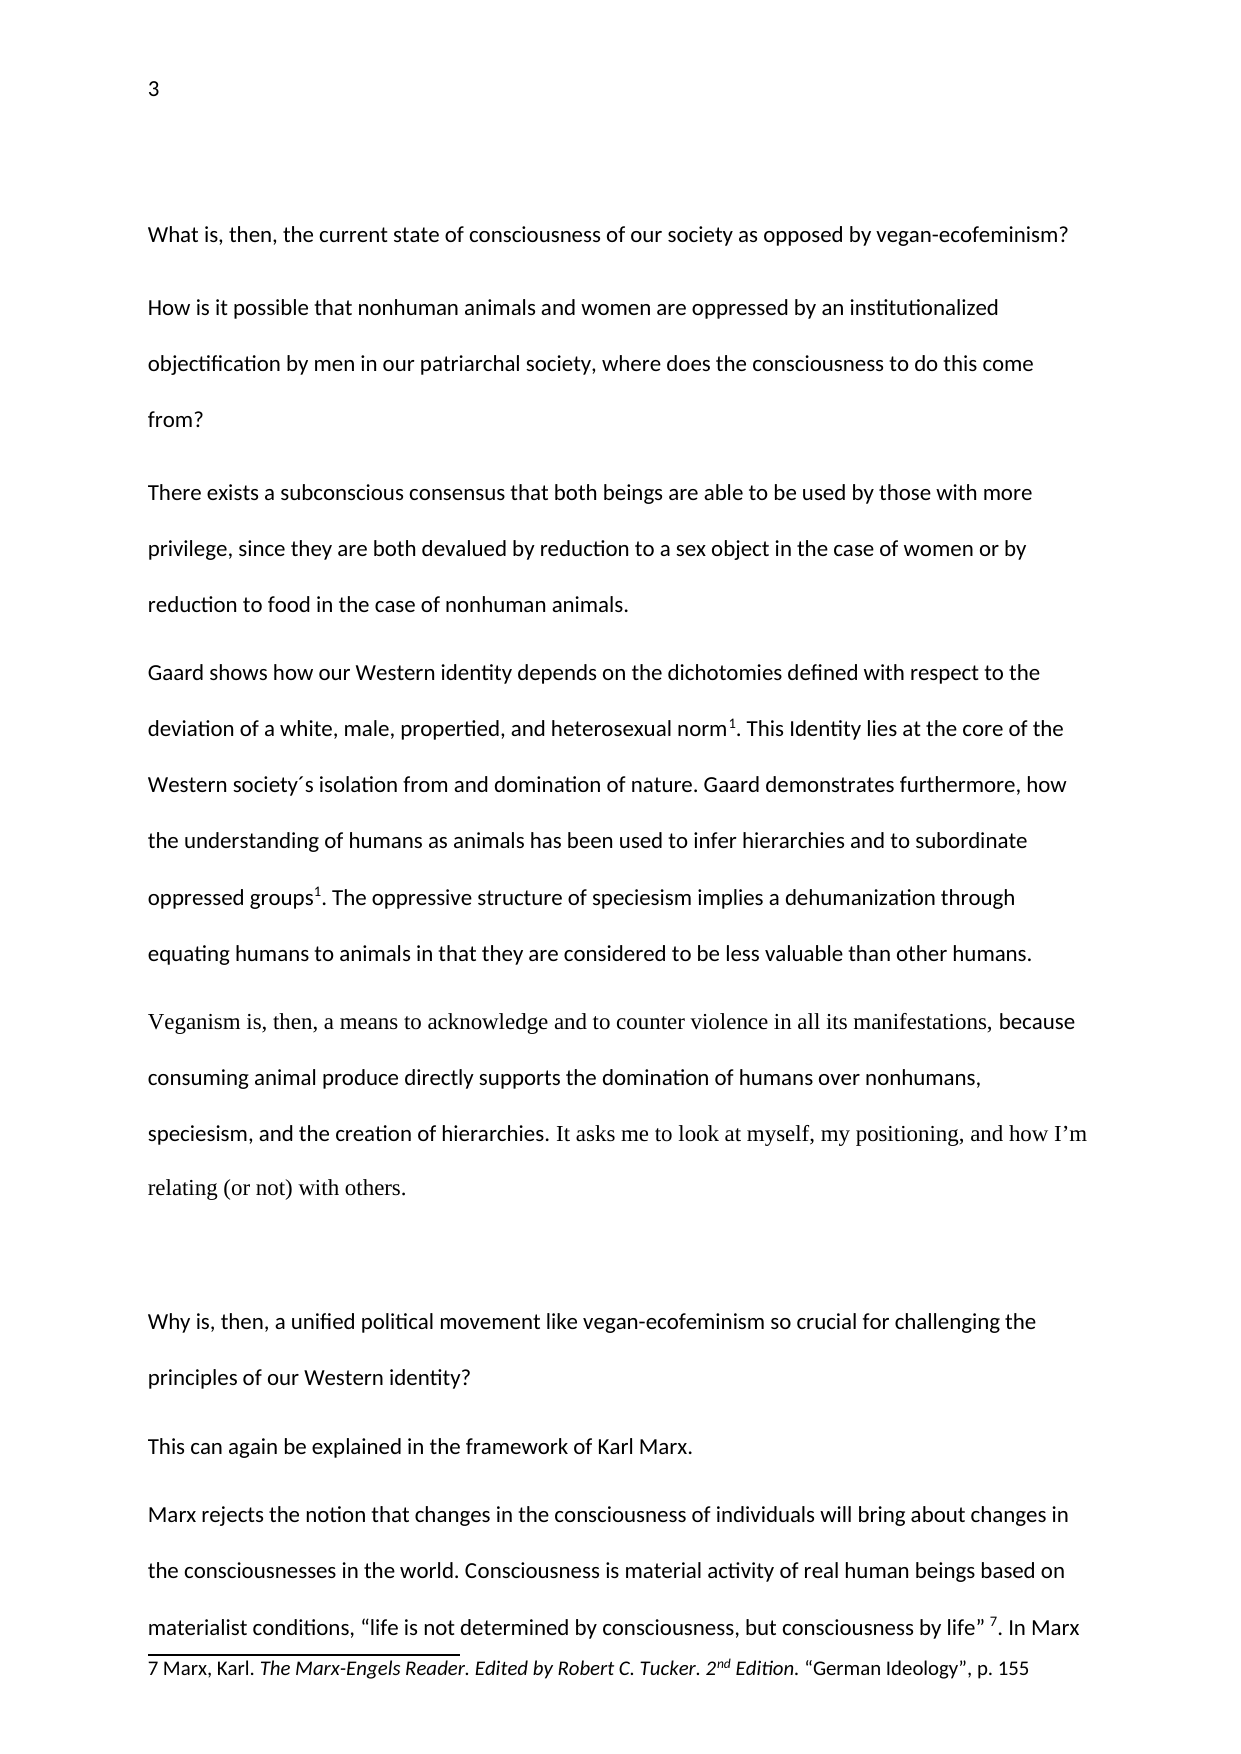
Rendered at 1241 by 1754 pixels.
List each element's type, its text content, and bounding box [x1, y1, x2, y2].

text There exists a subconscious consensus that both beings are able to be used by those with more privilege, since they are both devalued by reduction to a sex object in the case of women or by reduction to food in the case of nonhuman animals. [148, 478, 1093, 618]
text Why is, then, a unified political movement like vegan-ecofeminism so crucial for challenging the principles of our Western identity? [148, 1307, 1093, 1391]
text What is, then, the current state of consciousness of our society as opposed by vegan-ecofeminism? [148, 220, 1093, 248]
text This can again be explained in the framework of Karl Marx. [148, 1432, 1093, 1460]
text Marx, Karl. The Marx-Engels Reader. Edited by Robert C. Tucker. 2nd Edition. “German Ideology”, p. 155 [148, 1655, 1093, 1680]
text Gaard shows how our Western identity depends on the dichotomies defined with respect to the deviation of a white, male, propertied, and heterosexual norm1. This Identity lies at the core of the Western society´s isolation from and domination of nature. Gaard demonstrates furthermore, how the understanding of humans as animals has been used to infer hierarchies and to subordinate oppressed groups1. The oppressive structure of speciesism implies a dehumanization through equating humans to animals in that they are considered to be less valuable than other humans. [148, 658, 1093, 967]
text How is it possible that nonhuman animals and women are oppressed by an institutionalized objectification by men in our patriarchal society, where does the consciousness to do this come from? [148, 293, 1093, 433]
text Marx rejects the notion that changes in the consciousness of individuals will bring about changes in the consciousnesses in the world. Consciousness is material activity of real human beings based on materialist conditions, “life is not determined by consciousness, but consciousness by life” . In Marx´s framework, you need an active political movement motivated by the existing conditions, which for vegan-ecofeminism are the systems of oppression present in our patriarchal and heteronormative society, pushes the dialectical process forward to create a new consciousness in the society through political action. [148, 1501, 1093, 1641]
text Veganism is, then, a means to acknowledge and to counter violence in all its manifestations, because consuming animal produce directly supports the domination of humans over nonhumans, speciesism, and the creation of hierarchies. It asks me to look at myself, my positioning, and how I’m relating (or not) with others. [148, 1007, 1093, 1200]
